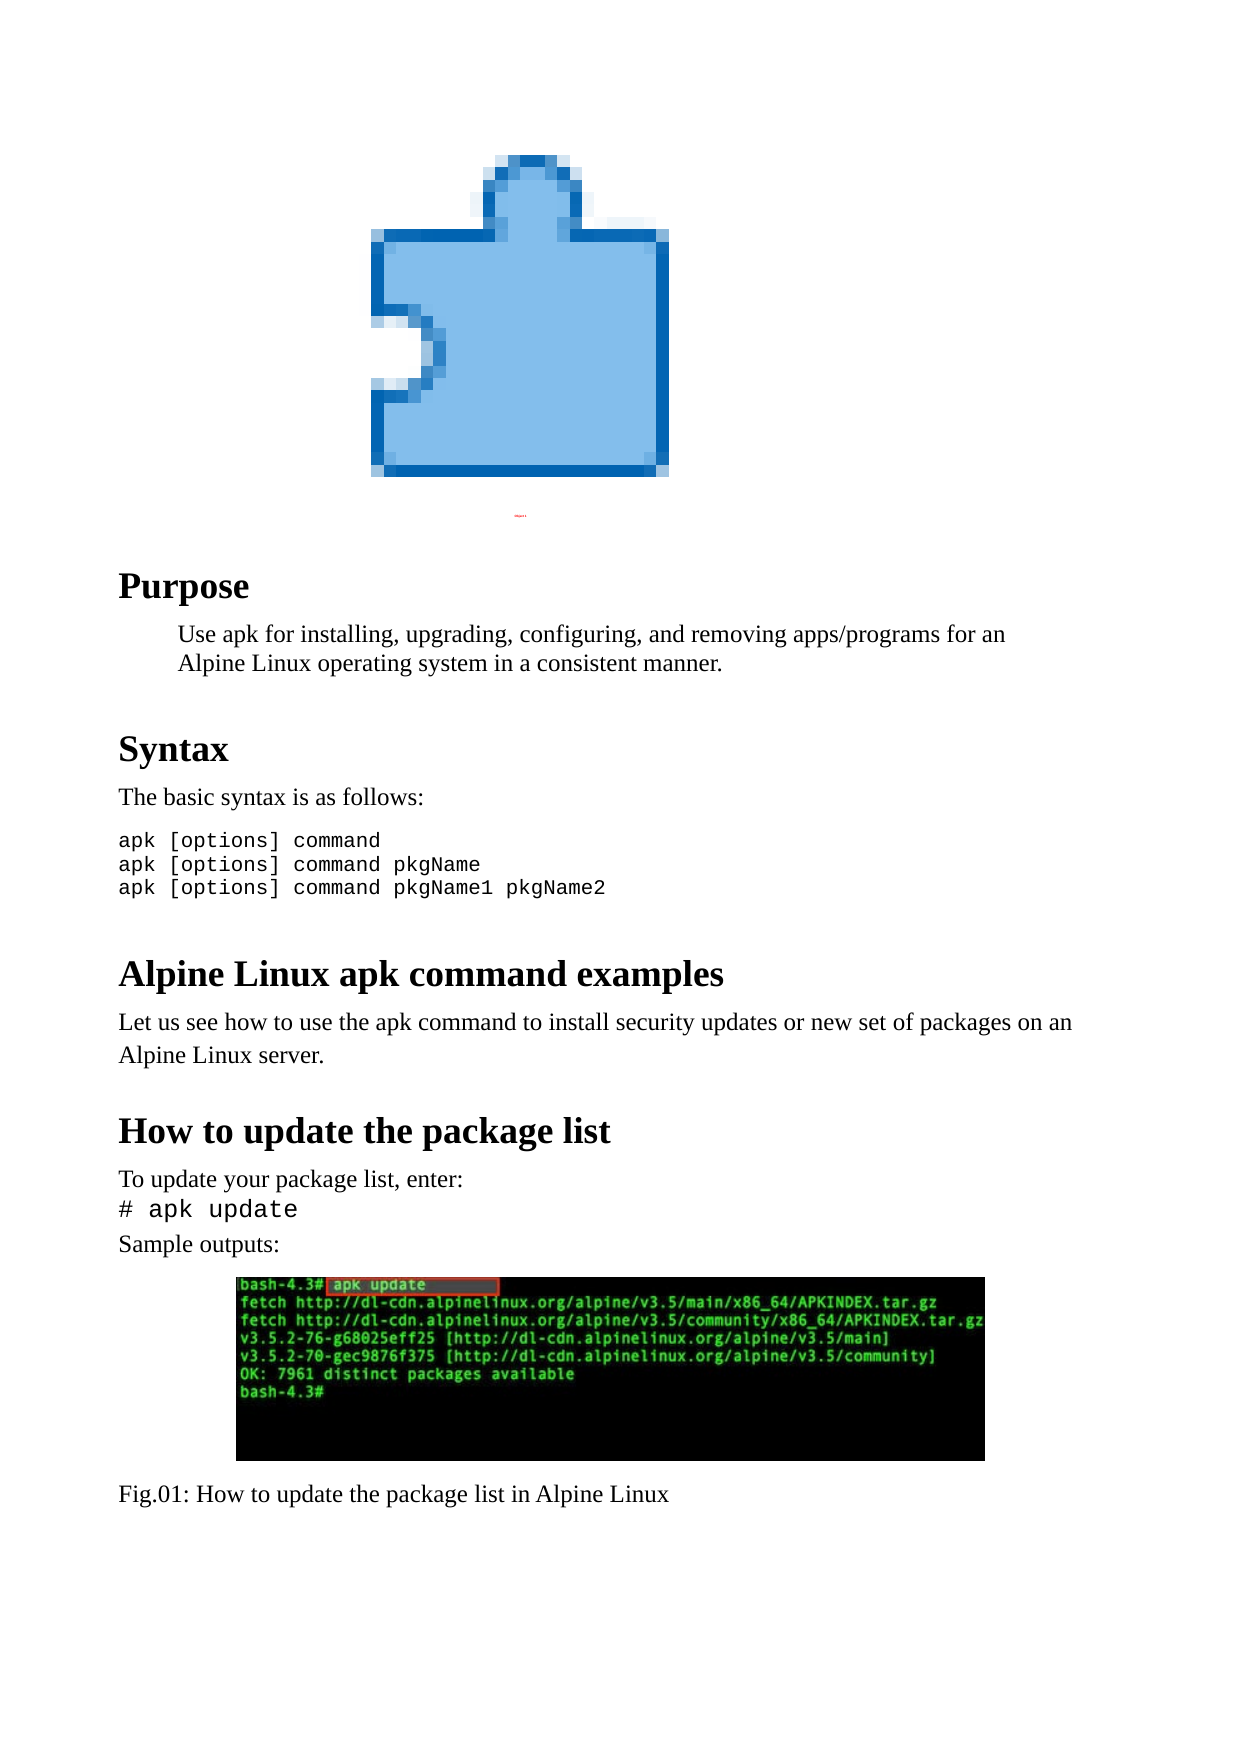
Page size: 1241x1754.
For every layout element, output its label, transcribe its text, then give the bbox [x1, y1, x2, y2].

text Fig.01: How to update the package list in Alpine Linux [118, 1479, 1122, 1508]
text Use apk for installing, upgrading, configuring, and removing apps/programs for an Alpine Linux operating system in a consistent manner. [177, 619, 1063, 676]
subtitle How to update the package list [118, 1108, 1122, 1151]
text apk [options] command pkgName [118, 853, 1122, 877]
text Let us see how to use the apk command to install security updates or new set of packages on an Alpine Linux server. [118, 1007, 1122, 1068]
subtitle Alpine Linux apk command examples [118, 951, 1122, 994]
text To update your package list, enter: # apk update Sample outputs: [118, 1164, 1122, 1258]
subtitle Syntax [118, 727, 1122, 770]
text apk [options] command [118, 830, 1122, 853]
text The basic syntax is as follows: [118, 782, 1122, 811]
picture [236, 1277, 985, 1461]
text apk [options] command pkgName1 pkgName2 [118, 877, 1122, 901]
subtitle Purpose [118, 563, 1122, 606]
